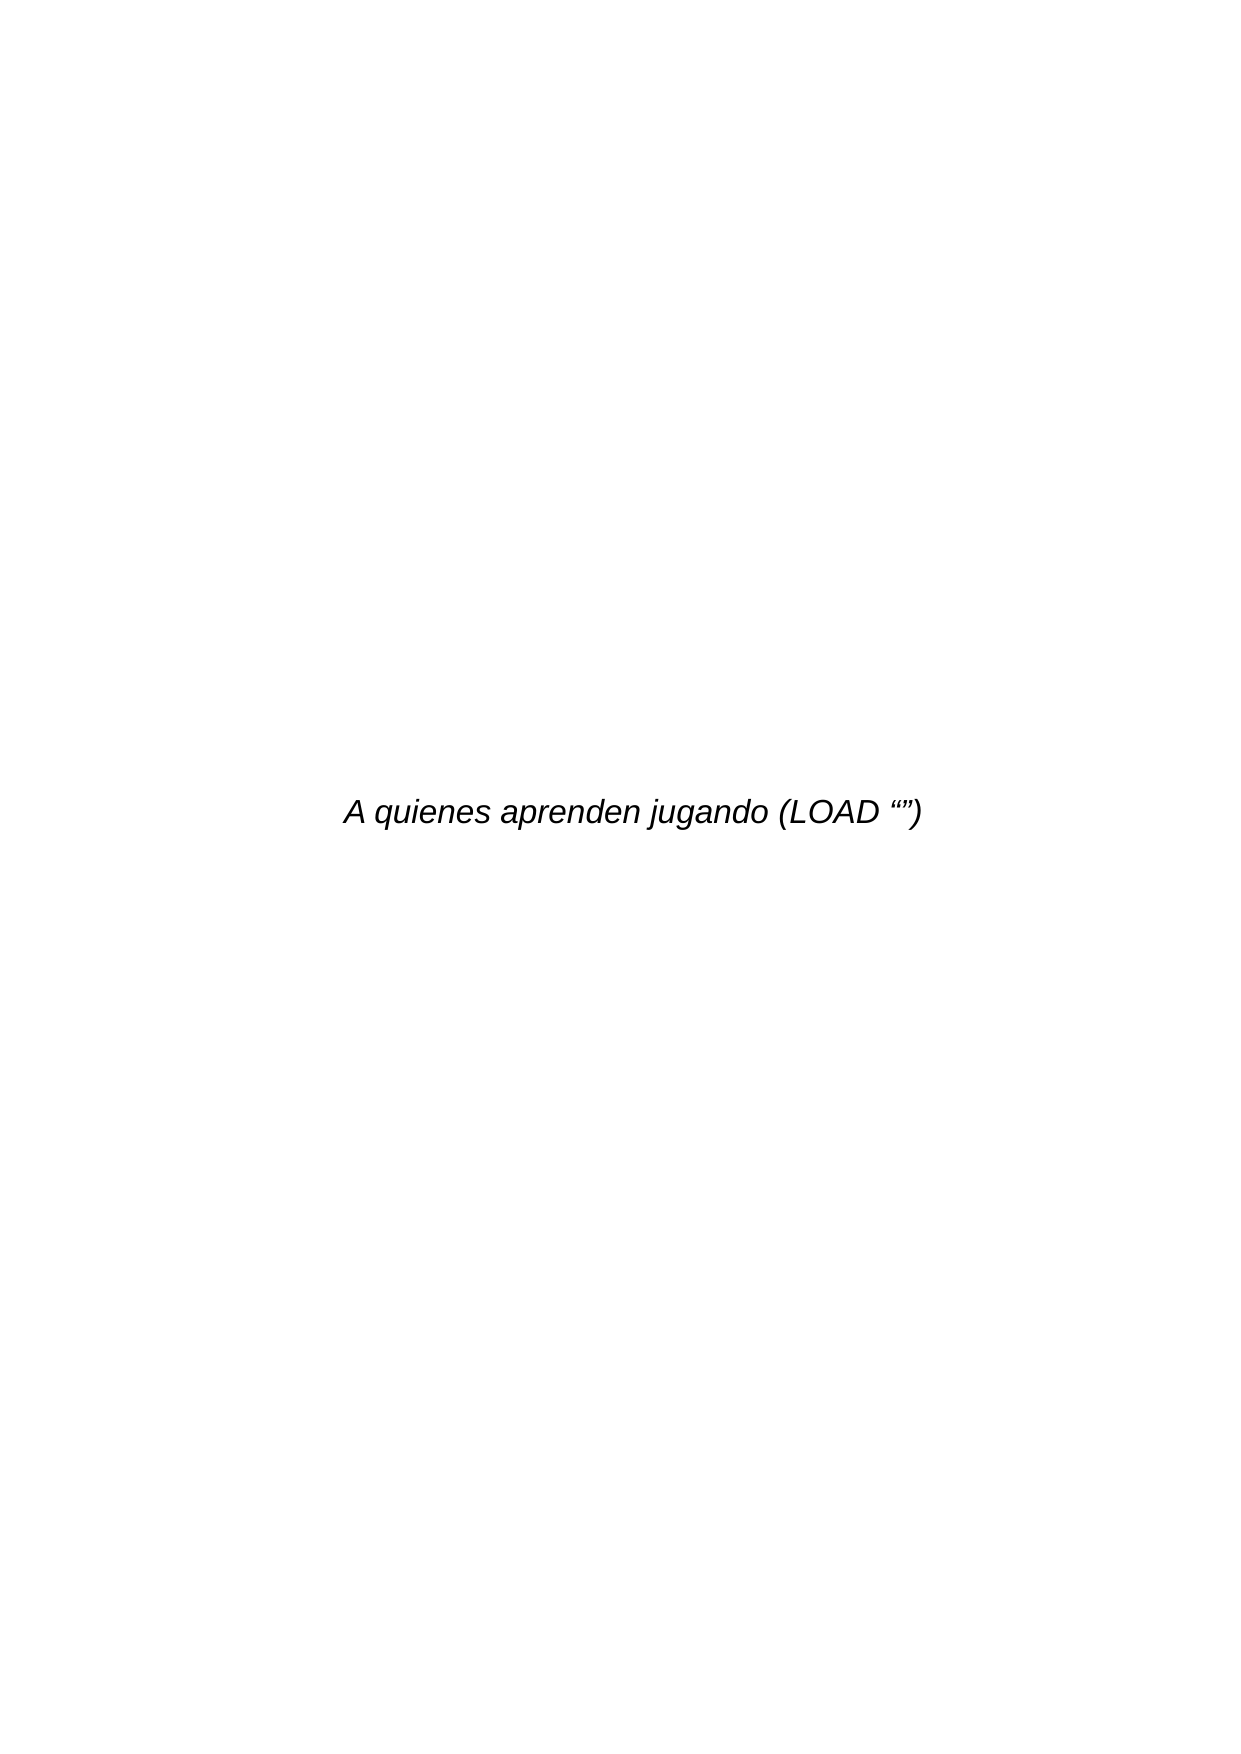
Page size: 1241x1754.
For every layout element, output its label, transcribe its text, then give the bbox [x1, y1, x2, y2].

text A quienes aprenden jugando (LOAD “”) [148, 792, 1122, 831]
